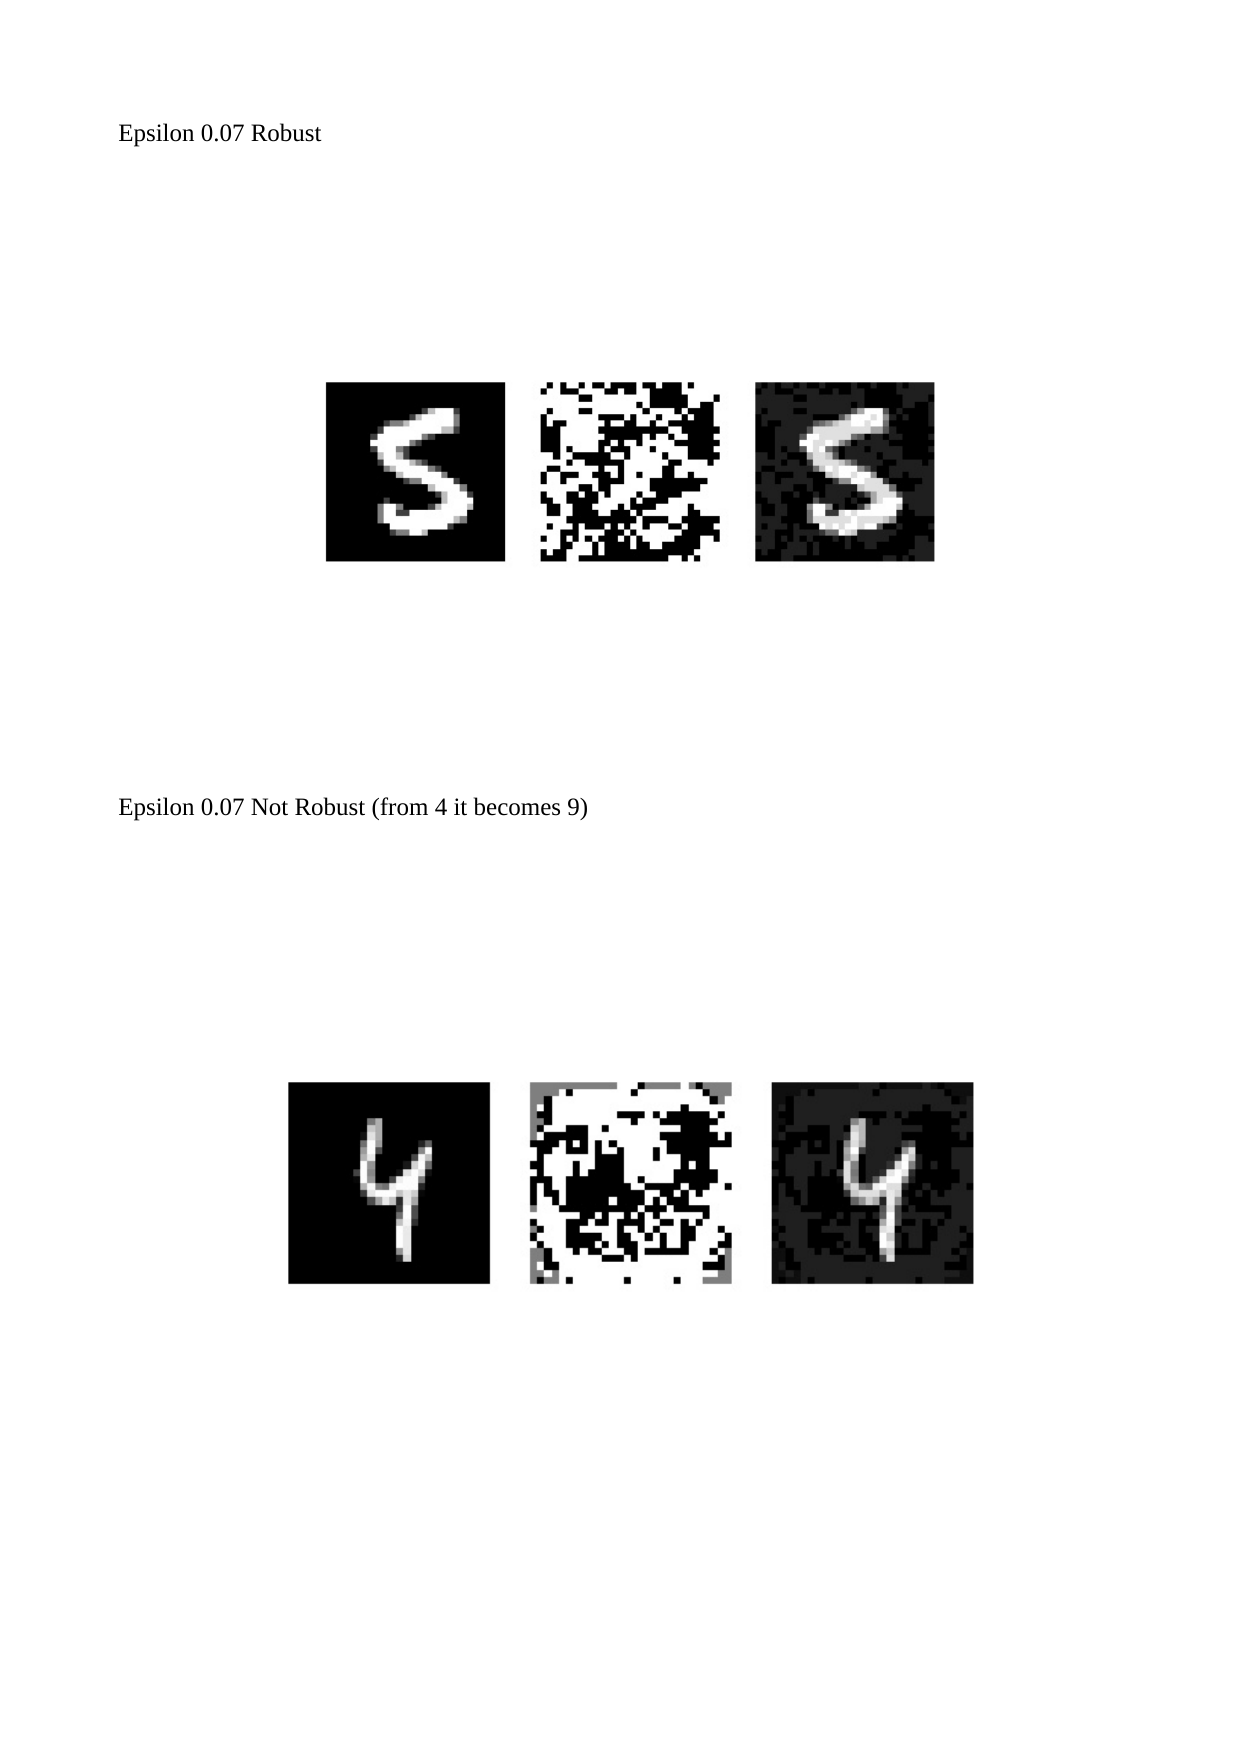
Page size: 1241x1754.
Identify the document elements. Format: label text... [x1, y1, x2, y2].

text Epsilon 0.07 Not Robust (from 4 it becomes 9) [118, 792, 1122, 821]
picture [178, 849, 1062, 1512]
text Epsilon 0.07 Robust [118, 118, 1122, 147]
picture [228, 175, 1013, 764]
